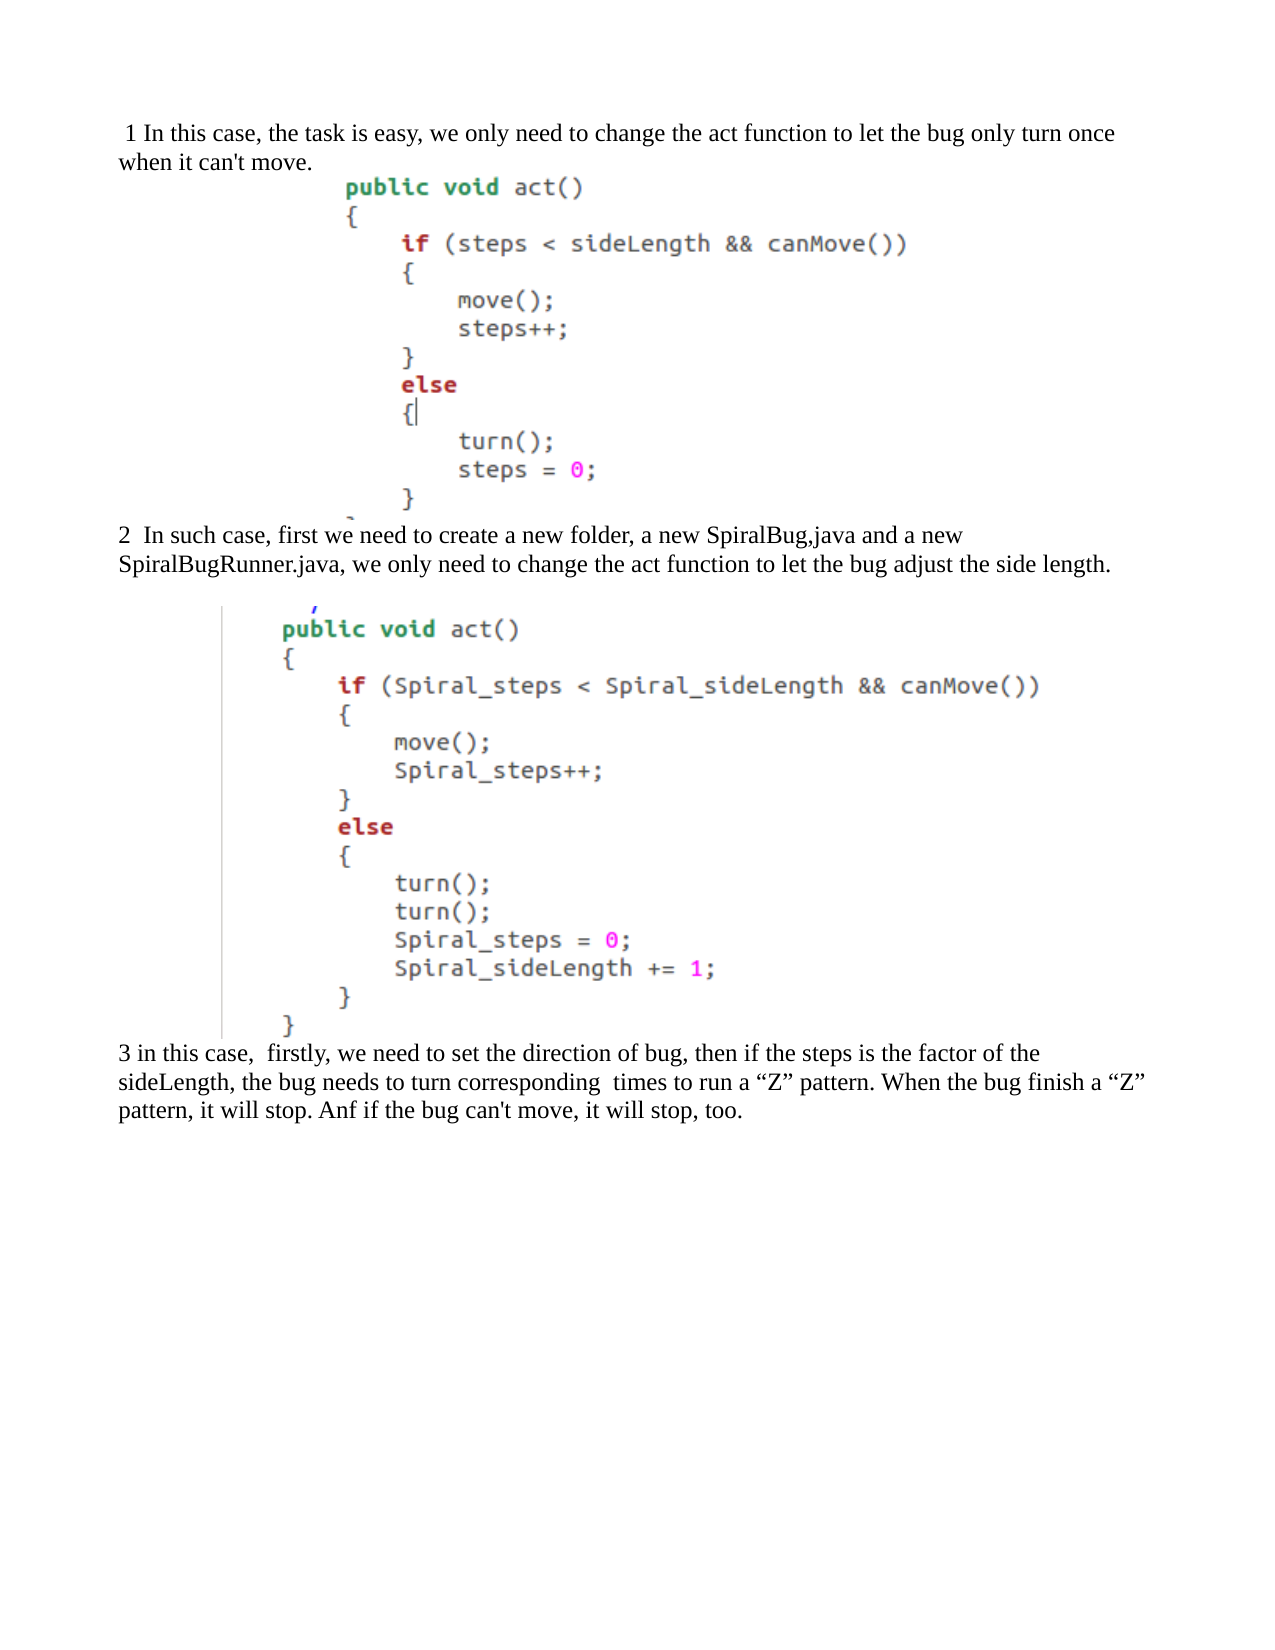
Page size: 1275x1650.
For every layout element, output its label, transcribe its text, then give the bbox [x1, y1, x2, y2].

picture [325, 175, 951, 520]
text 2 In such case, first we need to create a new folder, a new SpiralBug,java and a new SpiralBugRunner.java, we only need to change the act function to let the bug adjust the side length. [118, 521, 1157, 578]
text 1 In this case, the task is easy, we only need to change the act function to let the bug only turn once when it can't move. [118, 118, 1157, 176]
picture [221, 606, 1054, 1039]
text 3 in this case, firstly, we need to set the direction of bug, then if the steps is the factor of the sideLength, the bug needs to turn corresponding times to run a “Z” pattern. When the bug finish a “Z” pattern, it will stop. Anf if the bug can't move, it will stop, too. [118, 607, 1157, 1124]
